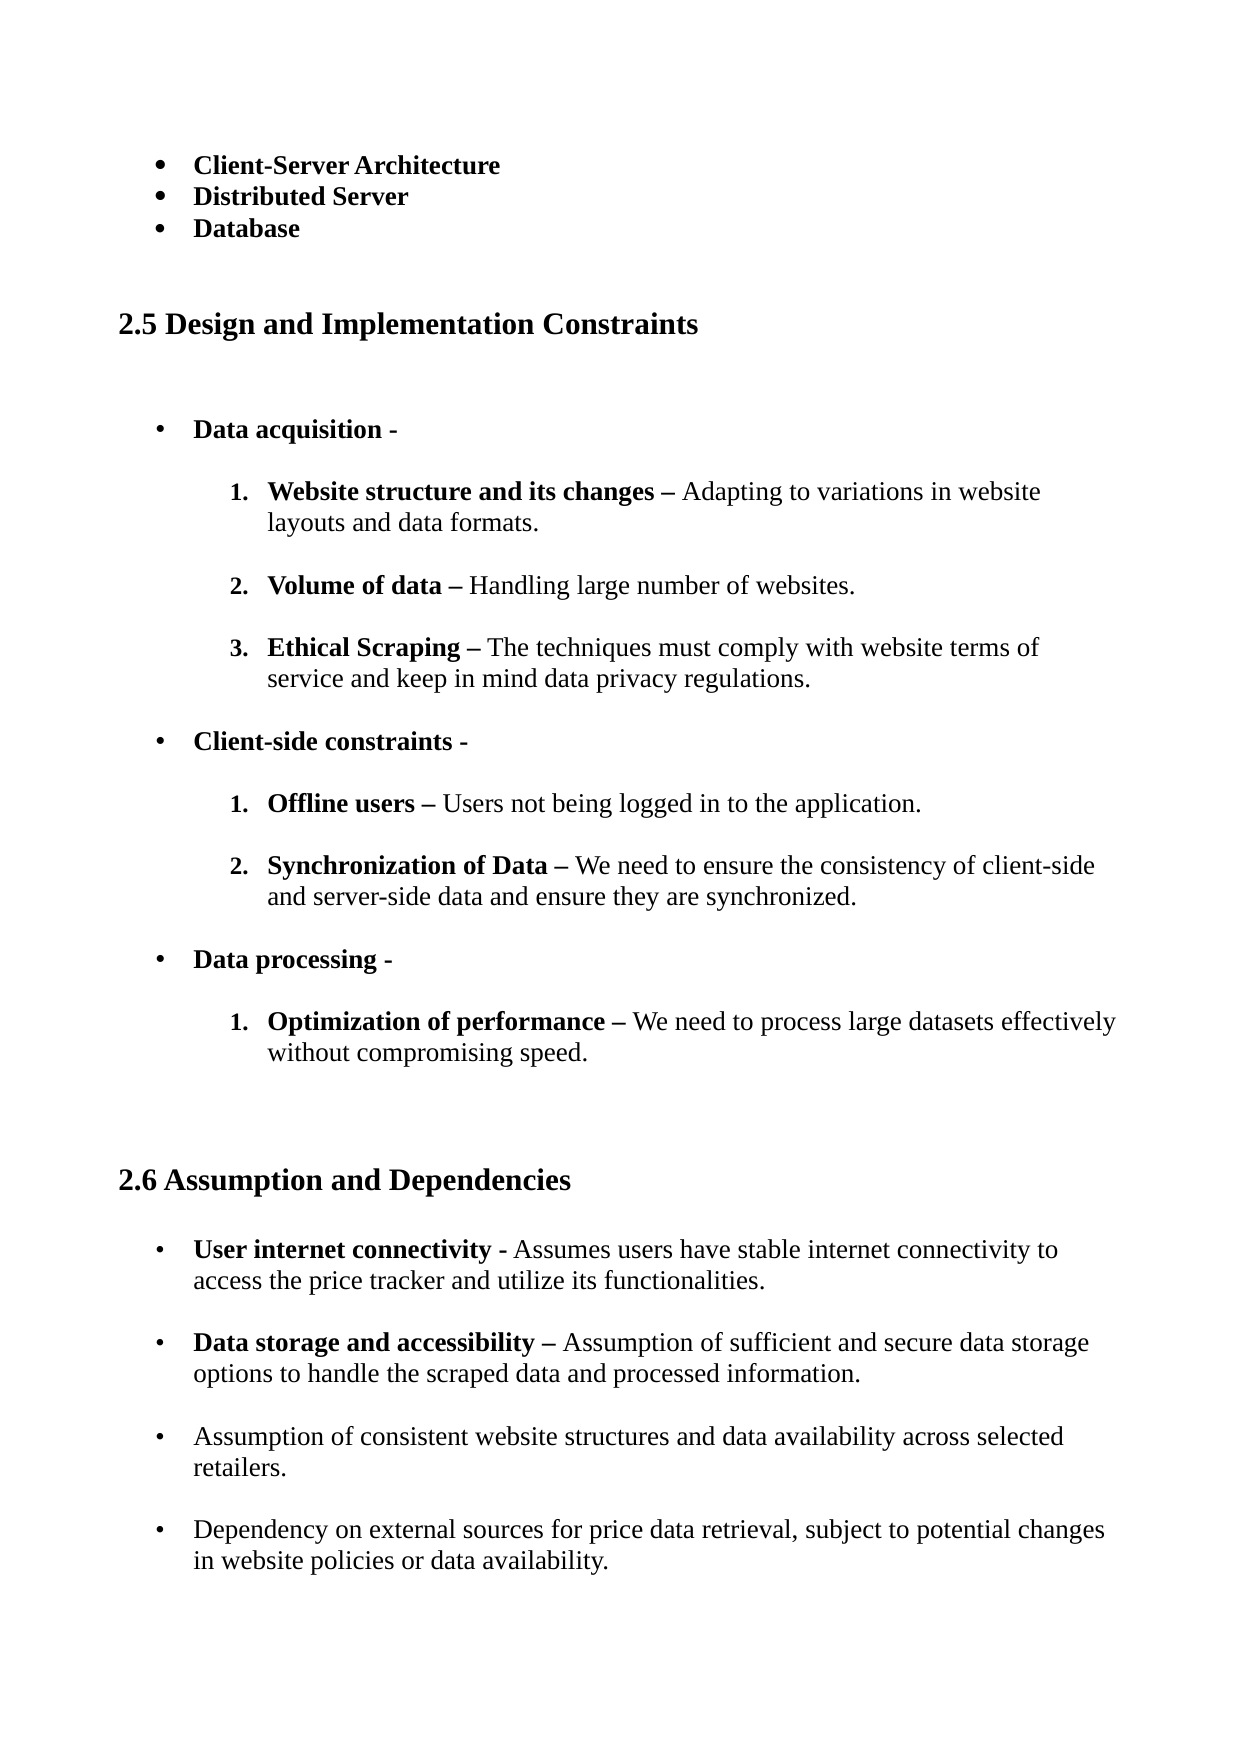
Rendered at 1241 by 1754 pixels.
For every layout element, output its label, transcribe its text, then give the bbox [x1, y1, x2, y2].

list Data processing - [156, 943, 1122, 974]
text 2.6 Assumption and Dependencies [118, 1161, 1122, 1197]
text 2.5 Design and Implementation Constraints [118, 305, 1122, 341]
list Database [156, 212, 1122, 243]
list Volume of data – Handling large number of websites. [229, 569, 1122, 600]
list Distributed Server [156, 181, 1122, 212]
list Offline users – Users not being logged in to the application. [229, 787, 1122, 818]
list Website structure and its changes – Adapting to variations in website layouts and data formats. [229, 475, 1122, 538]
list Assumption of consistent website structures and data availability across selected retailers. [156, 1419, 1122, 1482]
list Optimization of performance – We need to process large datasets effectively without compromising speed. [229, 1005, 1122, 1067]
list Synchronization of Data – We need to ensure the consistency of client-side and server-side data and ensure they are synchronized. [229, 849, 1122, 912]
list Data storage and accessibility – Assumption of sufficient and secure data storage options to handle the scraped data and processed information. [156, 1326, 1122, 1388]
list Client-side constraints - [156, 724, 1122, 756]
list Dependency on external sources for price data retrieval, subject to potential changes in website policies or data availability. [156, 1513, 1122, 1575]
list Ethical Scraping – The techniques must comply with website terms of service and keep in mind data privacy regulations. [229, 631, 1122, 693]
list Data acquisition - [156, 413, 1122, 444]
list User internet connectivity - Assumes users have stable internet connectivity to access the price tracker and utilize its functionalities. [156, 1233, 1122, 1295]
list Client-Server Architecture [156, 149, 1122, 181]
